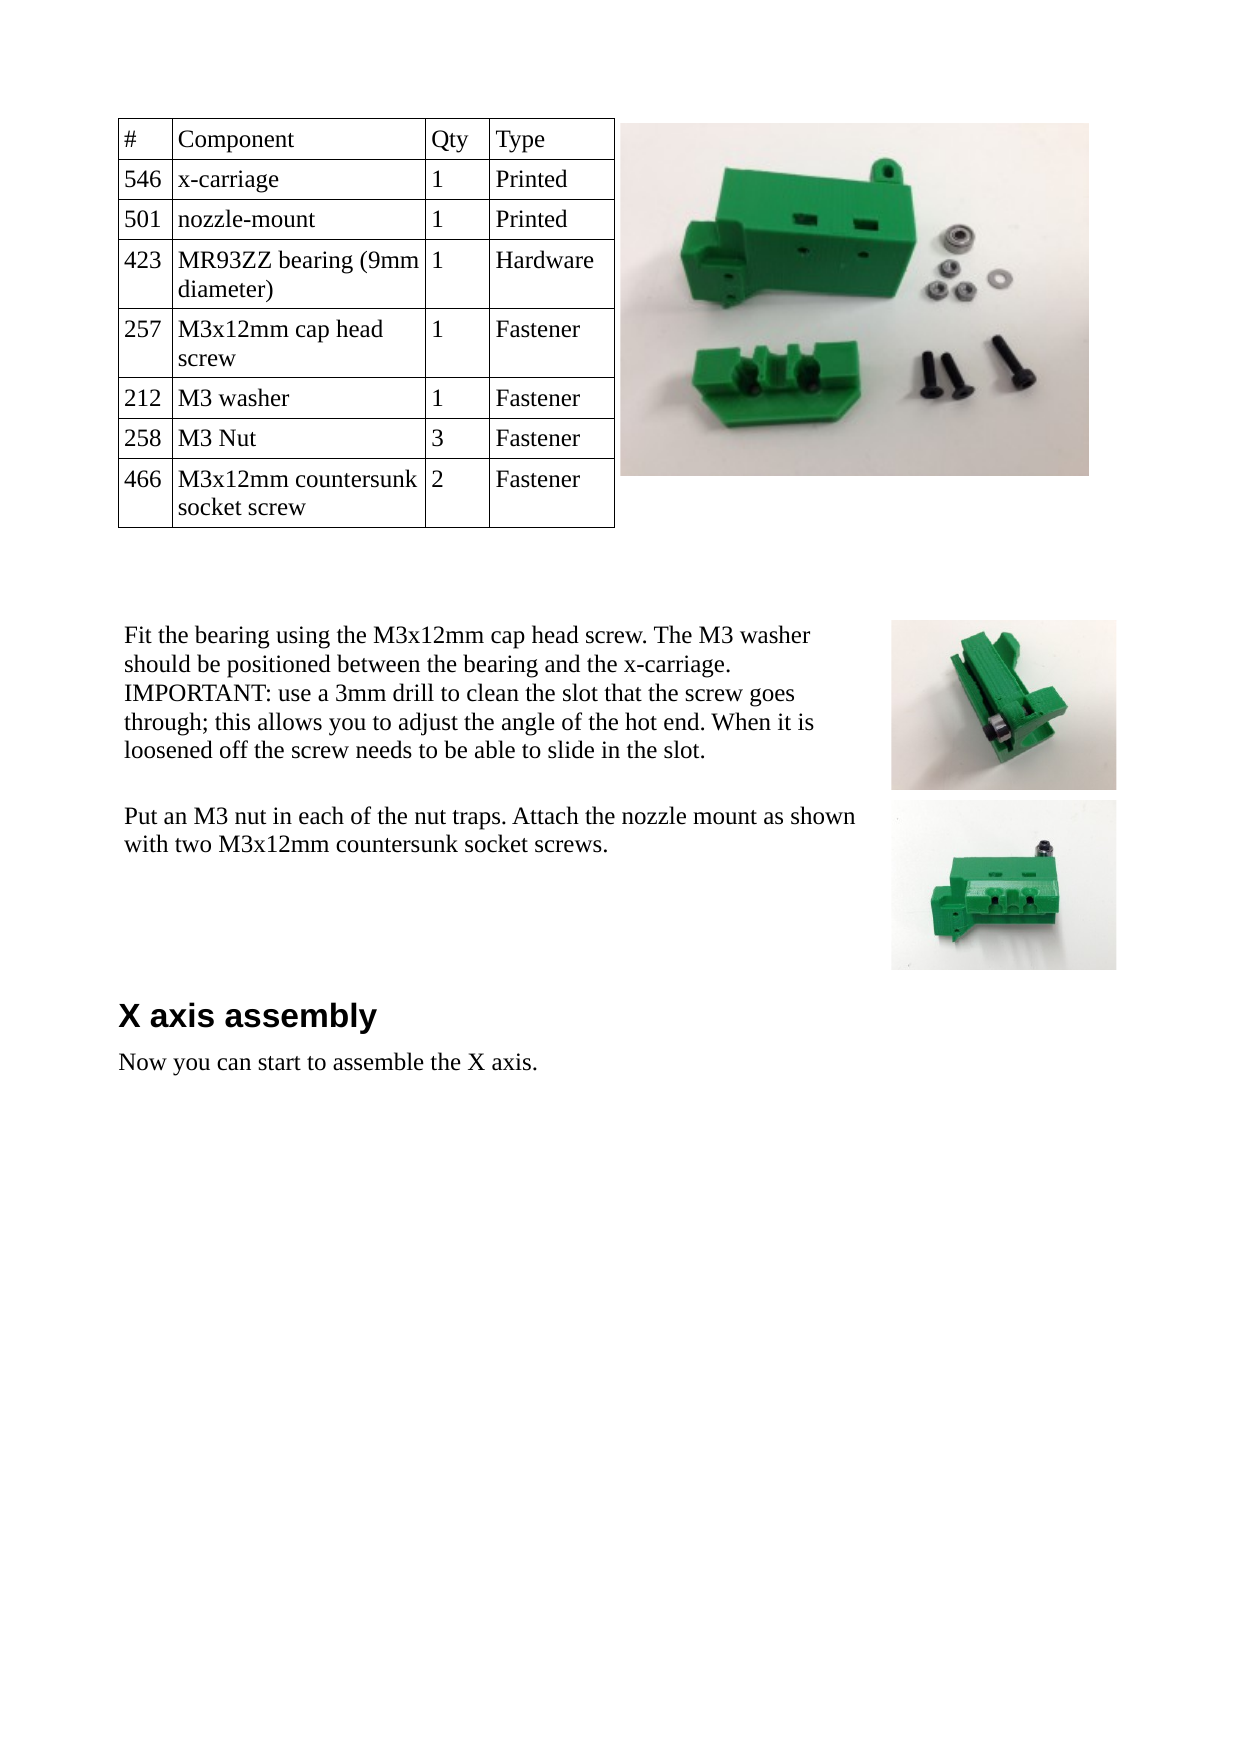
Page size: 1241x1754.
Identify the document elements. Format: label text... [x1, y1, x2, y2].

table_cell 2 [426, 459, 489, 527]
table_cell Fastener [490, 459, 614, 527]
table_cell [118, 528, 172, 567]
table_cell 212 [119, 378, 172, 417]
table_cell [885, 795, 1122, 975]
table_cell 258 [119, 419, 172, 458]
table_cell [172, 528, 425, 567]
table_cell 1 [426, 378, 489, 417]
table_cell x-carriage [173, 160, 425, 199]
picture [620, 123, 1089, 476]
table_header Qty [426, 119, 489, 158]
table_cell Put an M3 nut in each of the nut traps. Attach the nozzle mount as shown with two M3x12mm countersunk socket screws. [118, 795, 885, 975]
text Now you can start to assemble the X axis. [118, 1047, 1122, 1076]
table_cell 546 [119, 160, 172, 199]
table_cell M3 washer [173, 378, 425, 417]
picture [891, 620, 1117, 790]
table_cell 1 [426, 200, 489, 239]
table_cell 1 [426, 309, 489, 377]
table_cell Fastener [490, 419, 614, 458]
table_cell Hardware [490, 240, 614, 308]
subtitle X axis assembly [118, 996, 1122, 1035]
table_header Component [173, 119, 425, 158]
table_cell 1 [426, 240, 489, 308]
table_cell 501 [119, 200, 172, 239]
table_cell Fastener [490, 309, 614, 377]
table_cell 466 [119, 459, 172, 527]
table_cell M3x12mm cap head screw [173, 309, 425, 377]
table_cell [425, 528, 489, 567]
table_header # [119, 119, 172, 158]
table_header Fit the bearing using the M3x12mm cap head screw. The M3 washer should be positioned between the bearing and the x-carriage. IMPORTANT: use a 3mm drill to clean the slot that the screw goes through; this allows you to adjust the angle of the hot end. When it is loosened off the screw needs to be able to slide in the slot. [118, 615, 885, 795]
table_cell [490, 528, 614, 567]
table_cell Printed [490, 200, 614, 239]
table_cell Printed [490, 160, 614, 199]
table_cell 257 [119, 309, 172, 377]
table_cell MR93ZZ bearing (9mm diameter) [173, 240, 425, 308]
table_cell 423 [119, 240, 172, 308]
table_cell M3 Nut [173, 419, 425, 458]
table_cell M3x12mm countersunk socket screw [173, 459, 425, 527]
table_header [615, 118, 1122, 567]
table_cell 3 [426, 419, 489, 458]
table_cell Fastener [490, 378, 614, 417]
table_header [885, 615, 1122, 795]
table_cell nozzle-mount [173, 200, 425, 239]
table_header Type [490, 119, 614, 158]
picture [891, 800, 1117, 970]
table_cell 1 [426, 160, 489, 199]
